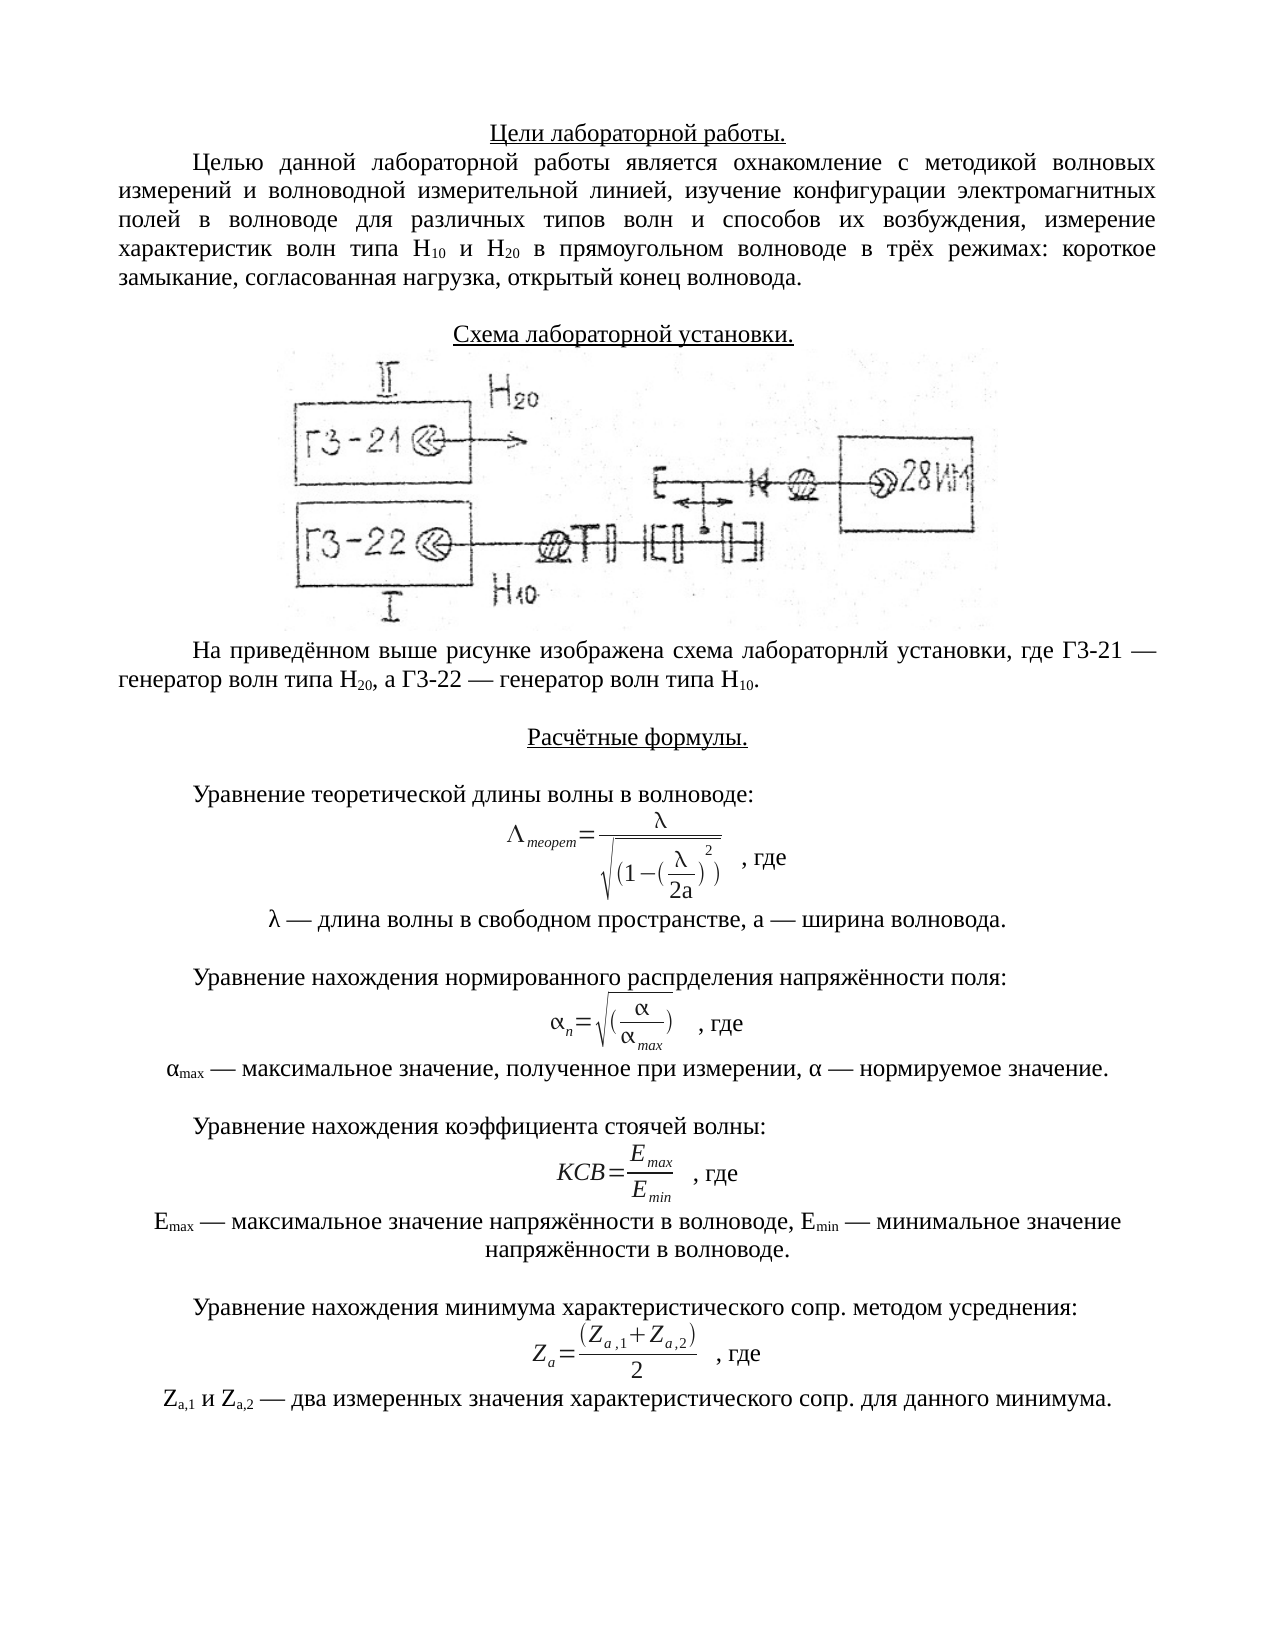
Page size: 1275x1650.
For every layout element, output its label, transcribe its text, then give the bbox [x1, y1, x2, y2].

text λ — длина волны в свободном пространстве, a — ширина волновода. [118, 904, 1157, 933]
text , где [118, 1139, 1157, 1206]
text Расчётные формулы. [118, 722, 1157, 751]
text Уравнение нахождения коэффициента стоячей волны: [118, 1111, 1157, 1139]
text Уравнение нахождения нормированного распрделения напряжённости поля: [118, 962, 1157, 991]
text , где [118, 808, 1157, 904]
picture [277, 348, 998, 631]
text Emax — максимальное значение напряжённости в волноводе, Emin — минимальное значение напряжённости в волноводе. [118, 1206, 1157, 1263]
text Цели лабораторной работы. [118, 118, 1157, 147]
text На приведённом выше рисунке изображена схема лабораторнлй установки, где Г3-21 — генератор волн типа H20, а Г3-22 — генератор волн типа H10. [118, 636, 1157, 693]
text αmax — максимальное значение, полученное при измерении, α — нормируемое значение. [118, 1053, 1157, 1082]
text Уравнение нахождения минимума характеристического сопр. методом усреднения: [118, 1292, 1157, 1321]
text Уравнение теоретической длины волны в волноводе: [118, 779, 1157, 808]
text , где [118, 1321, 1157, 1383]
text Схема лабораторной установки. [118, 319, 1157, 348]
text , где [118, 991, 1157, 1053]
text Целью данной лабораторной работы является охнакомление с методикой волновых измерений и волноводной измерительной линией, изучение конфигурации электромагнитных полей в волноводе для различных типов волн и способов их возбуждения, измерение характеристик волн типа H10 и H20 в прямоугольном волноводе в трёх режимах: короткое замыкание, согласованная нагрузка, открытый конец волновода. [118, 147, 1157, 291]
text Za,1 и Za,2 — два измеренных значения характеристического сопр. для данного минимума. [118, 1383, 1157, 1412]
